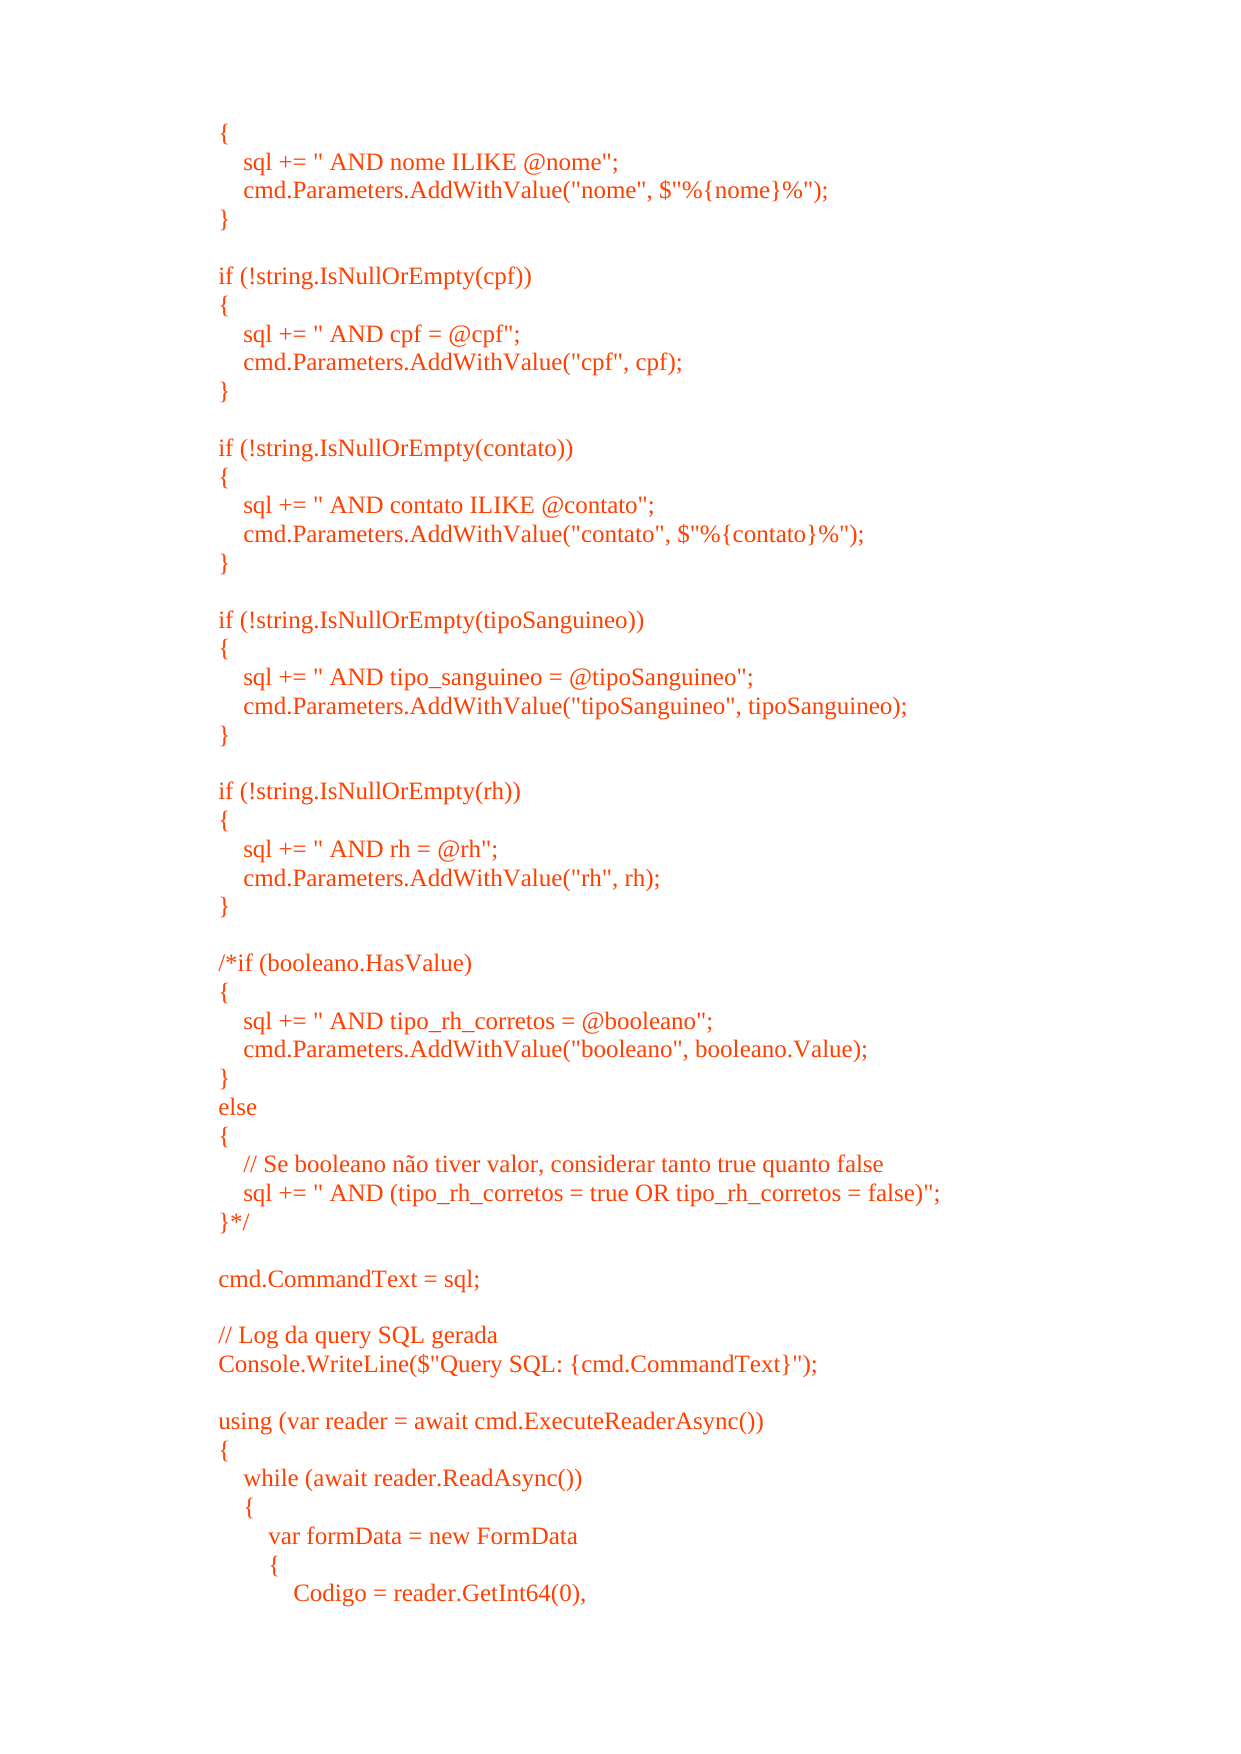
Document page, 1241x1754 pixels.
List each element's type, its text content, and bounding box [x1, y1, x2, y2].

text { [118, 290, 1122, 319]
text cmd.Parameters.AddWithValue("nome", $"%{nome}%"); [118, 176, 1122, 204]
text { [118, 462, 1122, 490]
text } [118, 1063, 1122, 1092]
text else [118, 1092, 1122, 1121]
text Console.WriteLine($"Query SQL: {cmd.CommandText}"); [118, 1349, 1122, 1378]
text // Se booleano não tiver valor, considerar tanto true quanto false [118, 1149, 1122, 1178]
text cmd.Parameters.AddWithValue("booleano", booleano.Value); [118, 1034, 1122, 1063]
text /*if (booleano.HasValue) [118, 948, 1122, 977]
text sql += " AND (tipo_rh_corretos = true OR tipo_rh_corretos = false)"; [118, 1178, 1122, 1207]
text } [118, 720, 1122, 748]
text sql += " AND contato ILIKE @contato"; [118, 490, 1122, 519]
text if (!string.IsNullOrEmpty(cpf)) [118, 261, 1122, 290]
text sql += " AND rh = @rh"; [118, 834, 1122, 863]
text { [118, 633, 1122, 662]
text { [118, 1550, 1122, 1578]
text sql += " AND nome ILIKE @nome"; [118, 147, 1122, 176]
text sql += " AND tipo_rh_corretos = @booleano"; [118, 1006, 1122, 1034]
text } [118, 204, 1122, 233]
text while (await reader.ReadAsync()) [118, 1463, 1122, 1492]
text { [118, 118, 1122, 147]
text } [118, 376, 1122, 405]
text if (!string.IsNullOrEmpty(contato)) [118, 433, 1122, 462]
text if (!string.IsNullOrEmpty(rh)) [118, 776, 1122, 805]
text using (var reader = await cmd.ExecuteReaderAsync()) [118, 1406, 1122, 1435]
text cmd.CommandText = sql; [118, 1264, 1122, 1292]
text }*/ [118, 1207, 1122, 1236]
text Codigo = reader.GetInt64(0), [118, 1578, 1122, 1607]
text { [118, 1435, 1122, 1463]
text { [118, 1492, 1122, 1521]
text sql += " AND cpf = @cpf"; [118, 319, 1122, 347]
text var formData = new FormData [118, 1521, 1122, 1550]
text { [118, 1121, 1122, 1149]
text cmd.Parameters.AddWithValue("contato", $"%{contato}%"); [118, 519, 1122, 548]
text } [118, 891, 1122, 920]
text // Log da query SQL gerada [118, 1321, 1122, 1349]
text } [118, 548, 1122, 577]
text sql += " AND tipo_sanguineo = @tipoSanguineo"; [118, 662, 1122, 691]
text cmd.Parameters.AddWithValue("cpf", cpf); [118, 347, 1122, 376]
text { [118, 977, 1122, 1006]
text cmd.Parameters.AddWithValue("tipoSanguineo", tipoSanguineo); [118, 691, 1122, 720]
text cmd.Parameters.AddWithValue("rh", rh); [118, 863, 1122, 891]
text if (!string.IsNullOrEmpty(tipoSanguineo)) [118, 605, 1122, 633]
text { [118, 805, 1122, 834]
